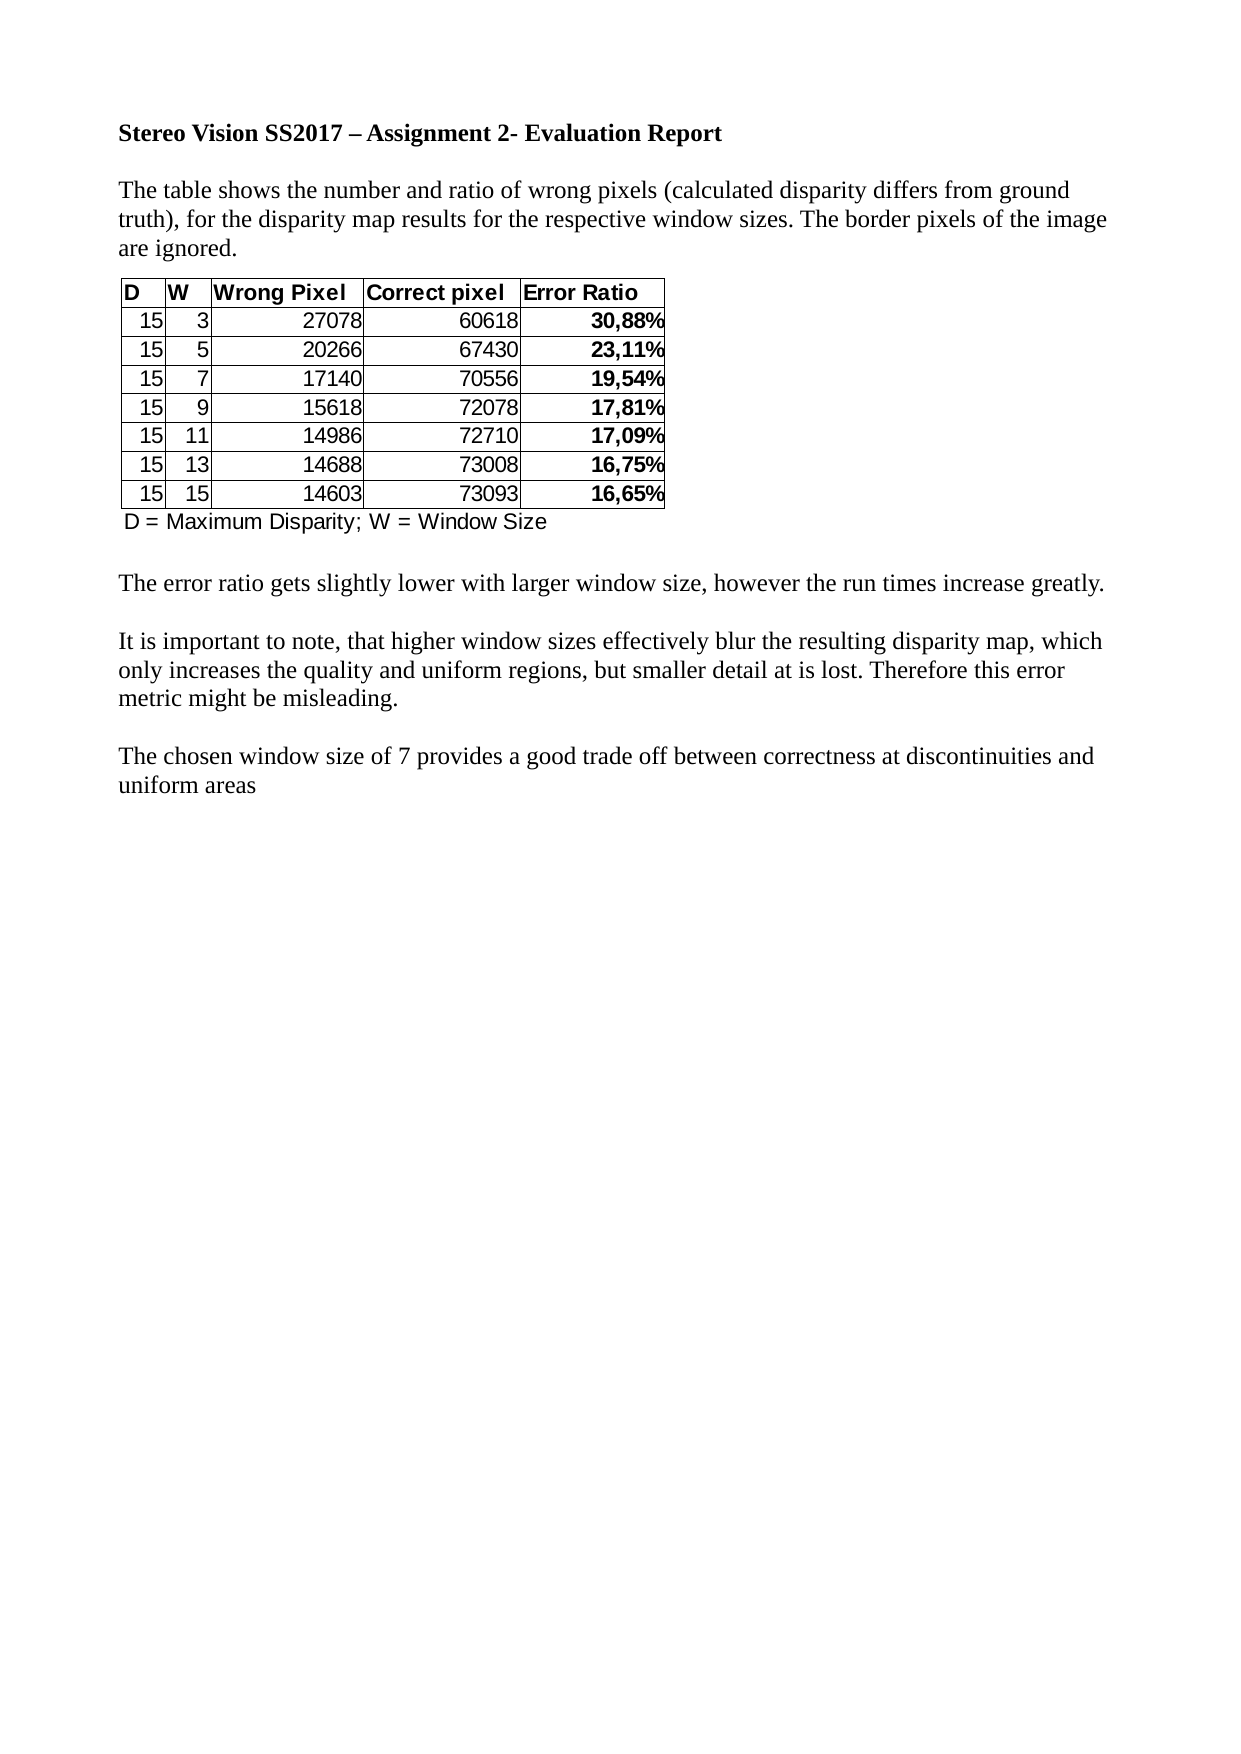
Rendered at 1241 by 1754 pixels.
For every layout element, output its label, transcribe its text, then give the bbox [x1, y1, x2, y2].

text The table shows the number and ratio of wrong pixels (calculated disparity differs from ground truth), for the disparity map results for the respective window sizes. The border pixels of the image are ignored. [118, 176, 1122, 262]
text The chosen window size of 7 provides a good trade off between correctness at discontinuities and uniform areas [118, 741, 1122, 798]
text It is important to note, that higher window sizes effectively blur the resulting disparity map, which only increases the quality and uniform regions, but smaller detail at is lost. Therefore this error metric might be misleading. [118, 626, 1122, 712]
text Stereo Vision SS2017 – Assignment 2- Evaluation Report [118, 118, 1122, 147]
text The error ratio gets slightly lower with larger window size, however the run times increase greatly. [118, 568, 1122, 597]
